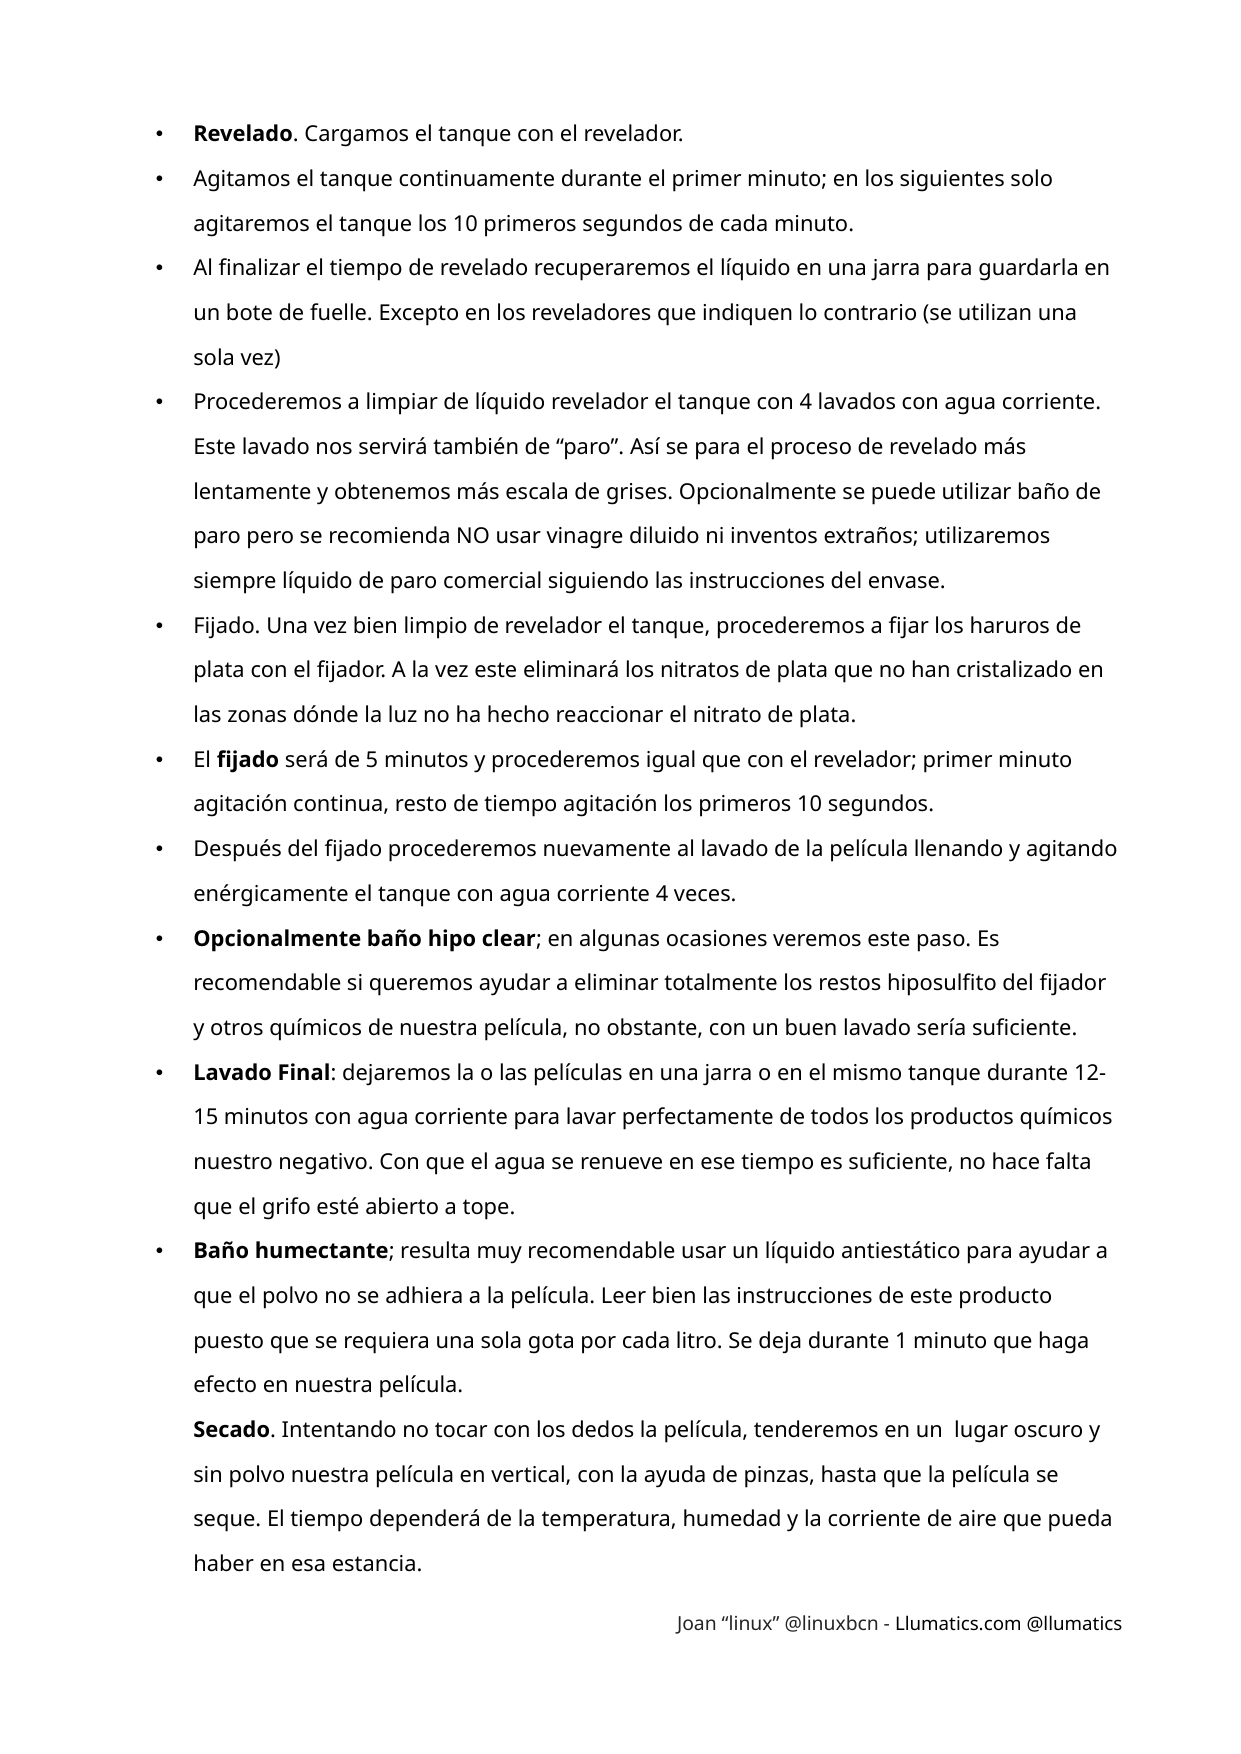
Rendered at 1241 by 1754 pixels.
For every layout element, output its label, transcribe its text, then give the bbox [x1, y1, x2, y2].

list Revelado. Cargamos el tanque con el revelador. [156, 118, 1122, 148]
list Lavado Final: dejaremos la o las películas en una jarra o en el mismo tanque durante 12-15 minutos con agua corriente para lavar perfectamente de todos los productos químicos nuestro negativo. Con que el agua se renueve en ese tiempo es suficiente, no hace falta que el grifo esté abierto a tope. [156, 1057, 1122, 1220]
list Al finalizar el tiempo de revelado recuperaremos el líquido en una jarra para guardarla en un bote de fuelle. Excepto en los reveladores que indiquen lo contrario (se utilizan una sola vez) [156, 252, 1122, 371]
list Fijado. Una vez bien limpio de revelador el tanque, procederemos a fijar los haruros de plata con el fijador. A la vez este eliminará los nitratos de plata que no han cristalizado en las zonas dónde la luz no ha hecho reaccionar el nitrato de plata. [156, 610, 1122, 729]
list Después del fijado procederemos nuevamente al lavado de la película llenando y agitando enérgicamente el tanque con agua corriente 4 veces. [156, 833, 1122, 908]
list Procederemos a limpiar de líquido revelador el tanque con 4 lavados con agua corriente. Este lavado nos servirá también de “paro”. Así se para el proceso de revelado más lentamente y obtenemos más escala de grises. Opcionalmente se puede utilizar baño de paro pero se recomienda NO usar vinagre diluido ni inventos extraños; utilizaremos siempre líquido de paro comercial siguiendo las instrucciones del envase. [156, 386, 1122, 595]
list Agitamos el tanque continuamente durante el primer minuto; en los siguientes solo agitaremos el tanque los 10 primeros segundos de cada minuto. [156, 163, 1122, 237]
list Opcionalmente baño hipo clear; en algunas ocasiones veremos este paso. Es recomendable si queremos ayudar a eliminar totalmente los restos hiposulfito del fijador y otros químicos de nuestra película, no obstante, con un buen lavado sería suficiente. [156, 922, 1122, 1042]
list Baño humectante; resulta muy recomendable usar un líquido antiestático para ayudar a que el polvo no se adhiera a la película. Leer bien las instrucciones de este producto puesto que se requiera una sola gota por cada litro. Se deja durante 1 minuto que haga efecto en nuestra película. Secado. Intentando no tocar con los dedos la película, tenderemos en un lugar oscuro y sin polvo nuestra película en vertical, con la ayuda de pinzas, hasta que la película se seque. El tiempo dependerá de la temperatura, humedad y la corriente de aire que pueda haber en esa estancia. [156, 1235, 1122, 1578]
list El fijado será de 5 minutos y procederemos igual que con el revelador; primer minuto agitación continua, resto de tiempo agitación los primeros 10 segundos. [156, 744, 1122, 818]
